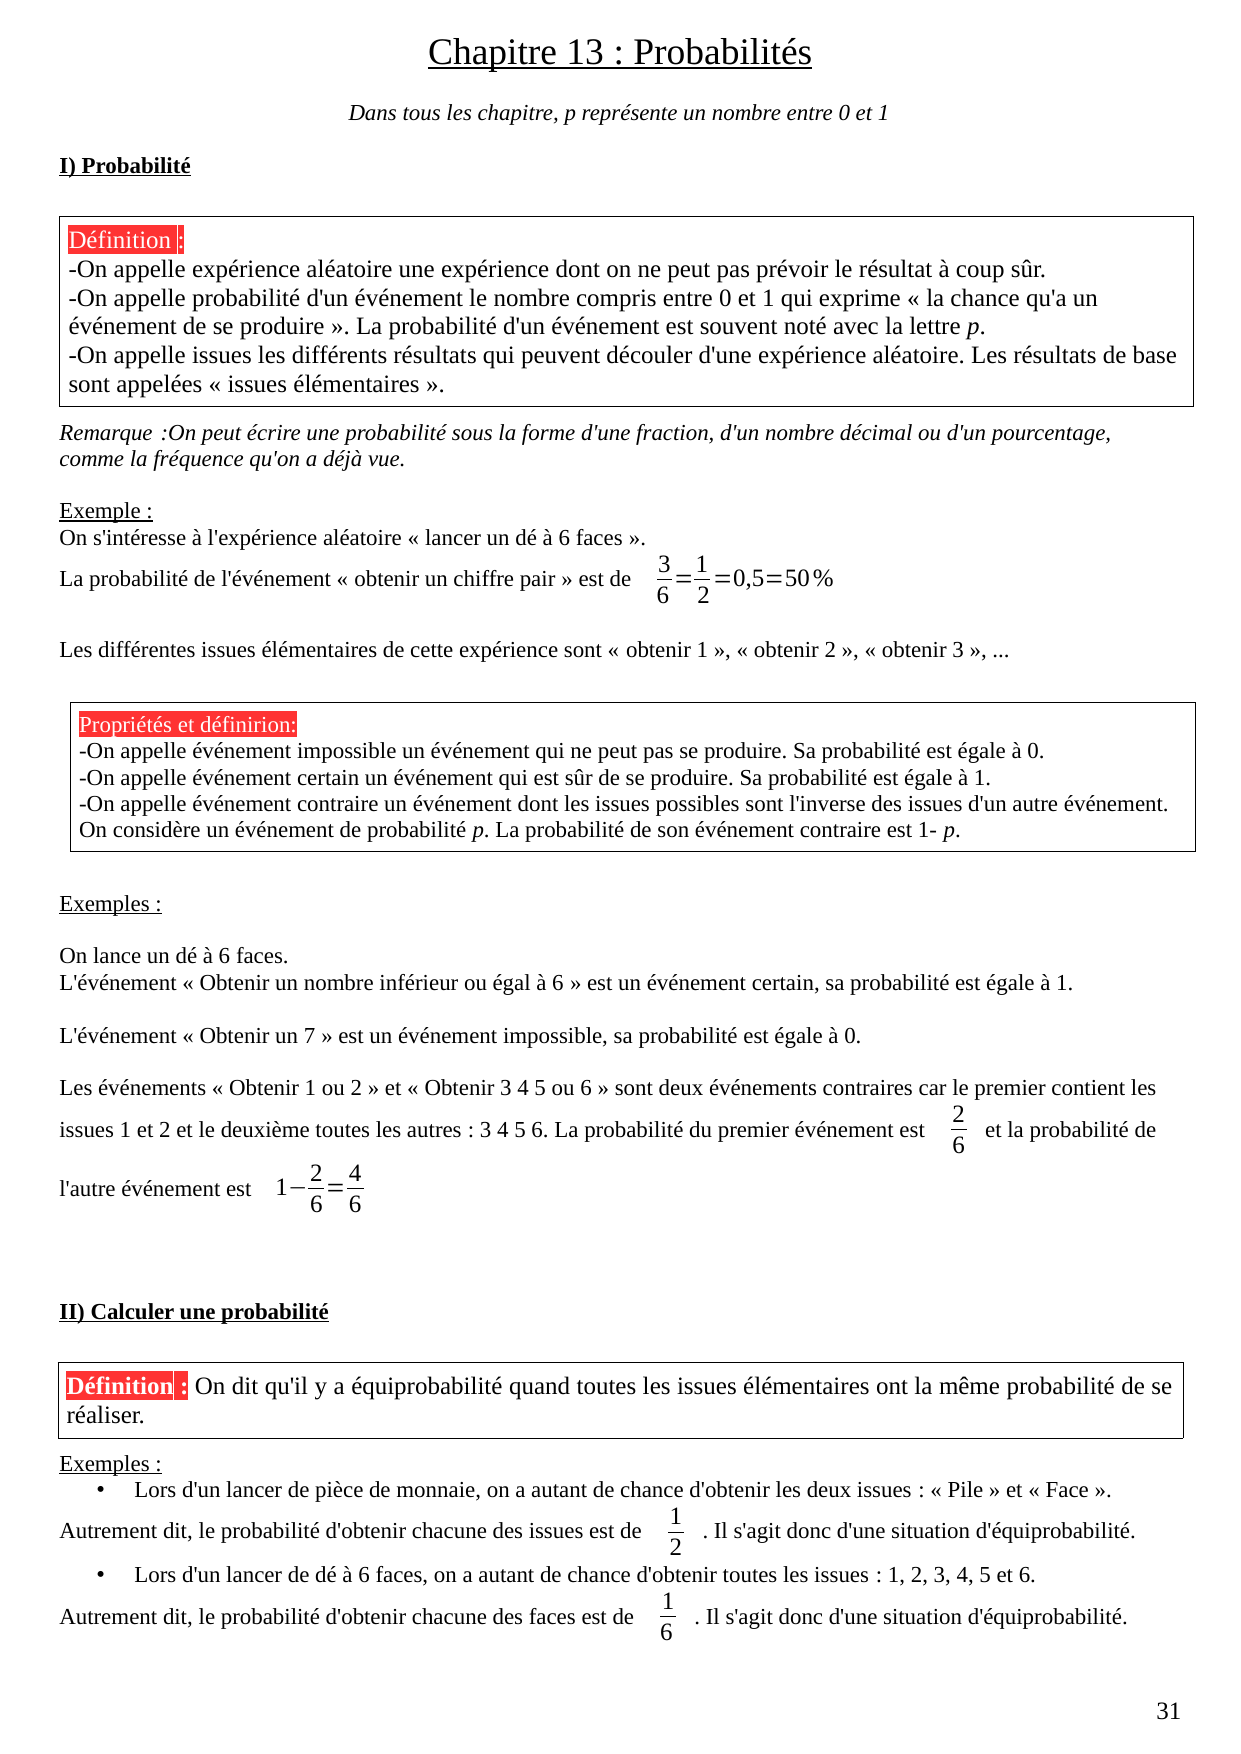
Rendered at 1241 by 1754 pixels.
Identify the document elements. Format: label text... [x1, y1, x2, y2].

list Lors d'un lancer de pièce de monnaie, on a autant de chance d'obtenir les deux issues : « Pile » et « Face ». [97, 1476, 1181, 1502]
text [60, 217, 1193, 406]
text La probabilité de l'événement « obtenir un chiffre pair » est de [59, 550, 1181, 609]
text Définition : [68, 225, 1184, 254]
text Les différentes issues élémentaires de cette expérience sont « obtenir 1 », « obtenir 2 », « obtenir 3 », ... [59, 636, 1181, 662]
text Remarque :On peut écrire une probabilité sous la forme d'une fraction, d'un nombre décimal ou d'un pourcentage, comme la fréquence qu'on a déjà vue. [59, 407, 1181, 471]
text -On appelle expérience aléatoire une expérience dont on ne peut pas prévoir le résultat à coup sûr. [68, 254, 1184, 283]
text L'événement « Obtenir un nombre inférieur ou égal à 6 » est un événement certain, sa probabilité est égale à 1. [59, 969, 1181, 995]
text -On appelle événement certain un événement qui est sûr de se produire. Sa probabilité est égale à 1. [79, 764, 1186, 790]
text Exemples : [59, 890, 1181, 916]
text -On appelle événement impossible un événement qui ne peut pas se produire. Sa probabilité est égale à 0. [79, 737, 1186, 764]
text -On appelle probabilité d'un événement le nombre compris entre 0 et 1 qui exprime « la chance qu'a un événement de se produire ». La probabilité d'un événement est souvent noté avec la lettre p. [68, 283, 1184, 340]
text Autrement dit, le probabilité d'obtenir chacune des issues est de . Il s'agit donc d'une situation d'équiprobabilité. [59, 1502, 1181, 1561]
text Définition : On dit qu'il y a équiprobabilité quand toutes les issues élémentaires ont la même probabilité de se réaliser. [66, 1371, 1174, 1429]
text I) Probabilité [59, 152, 1181, 178]
text Dans tous les chapitre, p représente un nombre entre 0 et 1 [59, 99, 1181, 125]
text Les événements « Obtenir 1 ou 2 » et « Obtenir 3 4 5 ou 6 » sont deux événements contraires car le premier contient les issues 1 et 2 et le deuxième toutes les autres : 3 4 5 6. La probabilité du premier événement est et la probabilité de l'autre événement est [59, 1074, 1181, 1219]
text Propriétés et définirion: [79, 711, 1186, 737]
text L'événement « Obtenir un 7 » est un événement impossible, sa probabilité est égale à 0. [59, 1022, 1181, 1048]
text -On appelle événement contraire un événement dont les issues possibles sont l'inverse des issues d'un autre événement. On considère un événement de probabilité p. La probabilité de son événement contraire est 1- p. [79, 790, 1186, 843]
text On lance un dé à 6 faces. [59, 943, 1181, 969]
text [59, 204, 1181, 216]
text [59, 1363, 1183, 1438]
text -On appelle issues les différents résultats qui peuvent découler d'une expérience aléatoire. Les résultats de base sont appelées « issues élémentaires ». [68, 340, 1184, 398]
list Lors d'un lancer de dé à 6 faces, on a autant de chance d'obtenir toutes les issues : 1, 2, 3, 4, 5 et 6. [97, 1561, 1181, 1588]
text [59, 1350, 1181, 1362]
text II) Calculer une probabilité [59, 1298, 1181, 1324]
text Exemples : [59, 1439, 1181, 1476]
text On s'intéresse à l'expérience aléatoire « lancer un dé à 6 faces ». [59, 524, 1181, 550]
text Chapitre 13 : Probabilités [59, 29, 1181, 73]
text Exemple : [59, 498, 1181, 524]
text Autrement dit, le probabilité d'obtenir chacune des faces est de . Il s'agit donc d'une situation d'équiprobabilité. [59, 1588, 1181, 1647]
